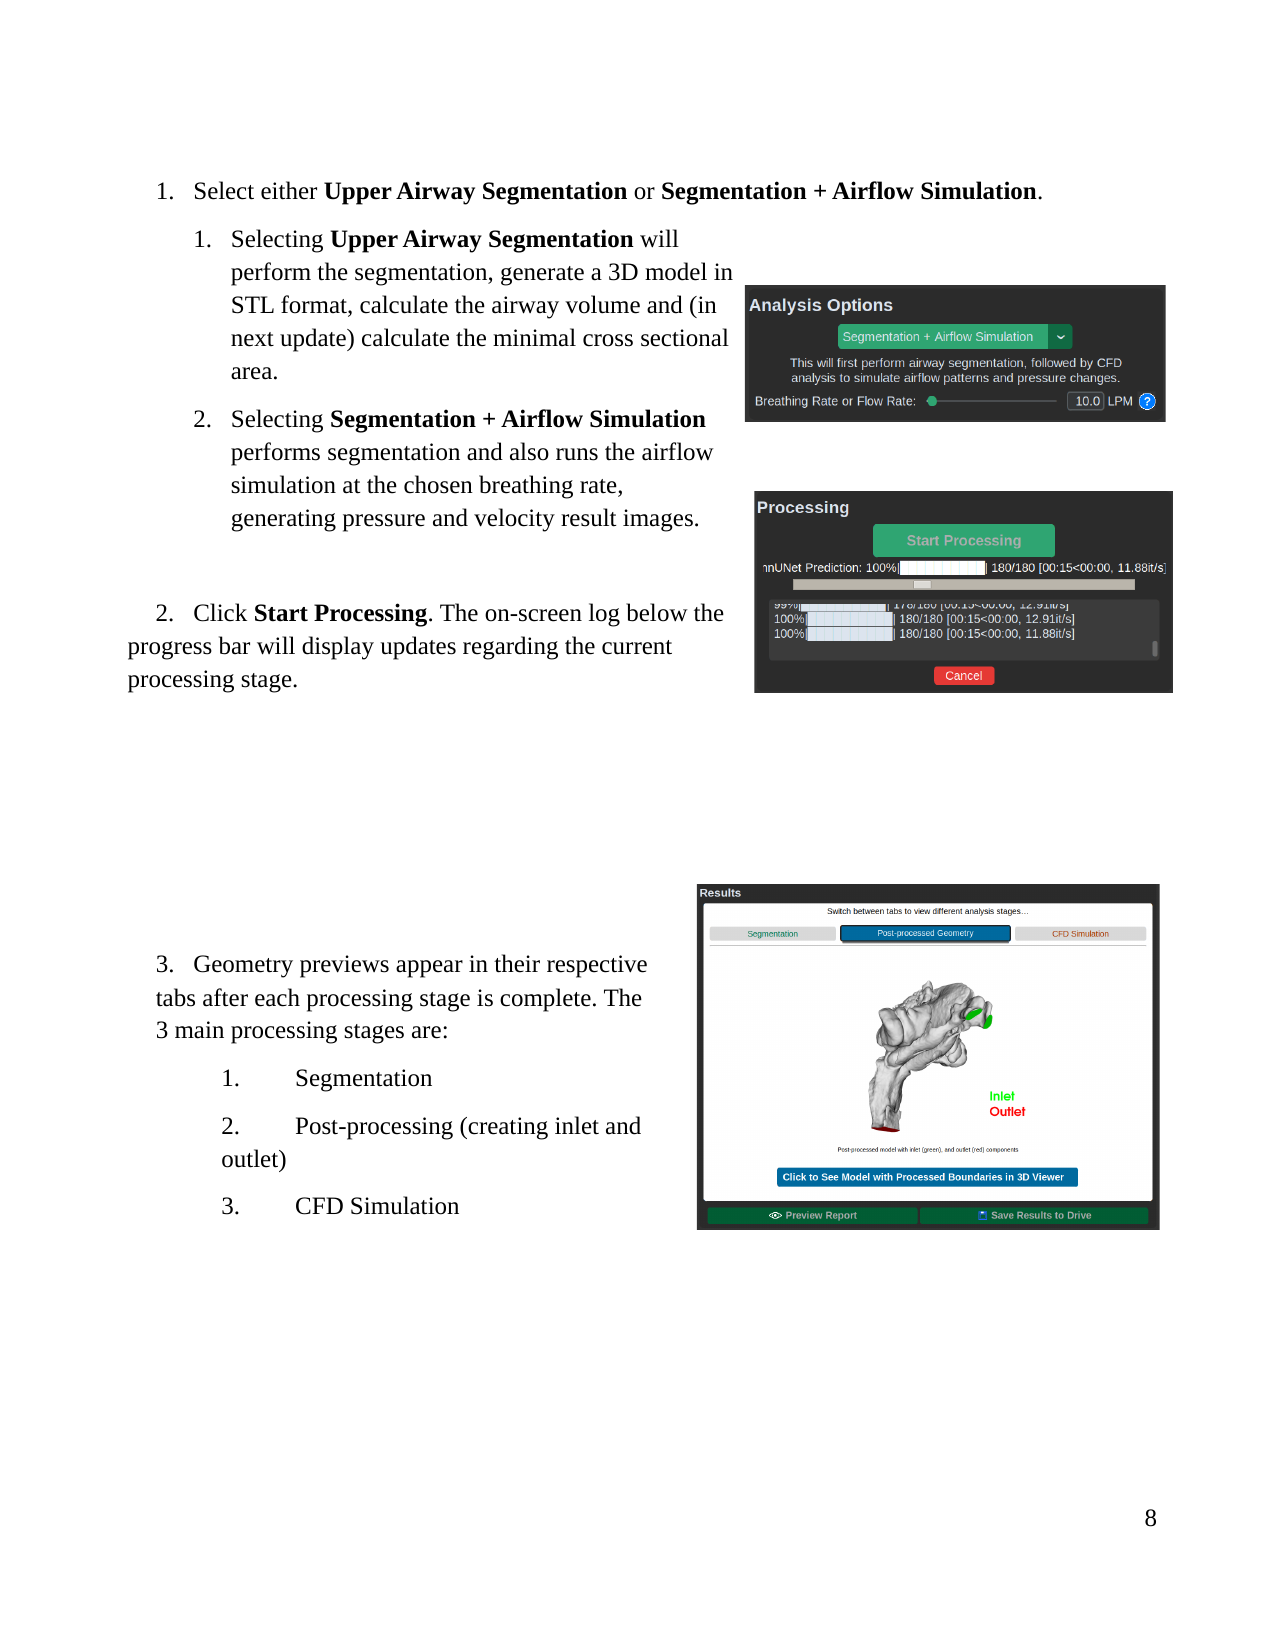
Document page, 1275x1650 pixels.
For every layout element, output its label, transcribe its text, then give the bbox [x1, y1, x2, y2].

list Select either Upper Airway Segmentation or Segmentation + Airflow Simulation. [156, 176, 1157, 205]
list Geometry previews appear in their respective tabs after each processing stage is complete. The 3 main processing stages are: [156, 949, 660, 1044]
list Selecting Segmentation + Airflow Simulation performs segmentation and also runs the airflow simulation at the chosen breathing rate, generating pressure and velocity result images. [193, 404, 735, 531]
list Segmentation [221, 1063, 696, 1092]
list Click Start Processing. The on-screen log below the progress bar will display updates regarding the current processing stage. [127, 598, 735, 693]
picture [696, 884, 1160, 1230]
picture [744, 285, 1166, 422]
list Post-processing (creating inlet and outlet) [221, 1111, 696, 1173]
list Selecting Upper Airway Segmentation will perform the segmentation, generate a 3D model in STL format, calculate the airway volume and (in next update) calculate the minimal cross sectional area. [193, 224, 744, 385]
list CFD Simulation [221, 1191, 696, 1220]
picture [754, 491, 1173, 693]
